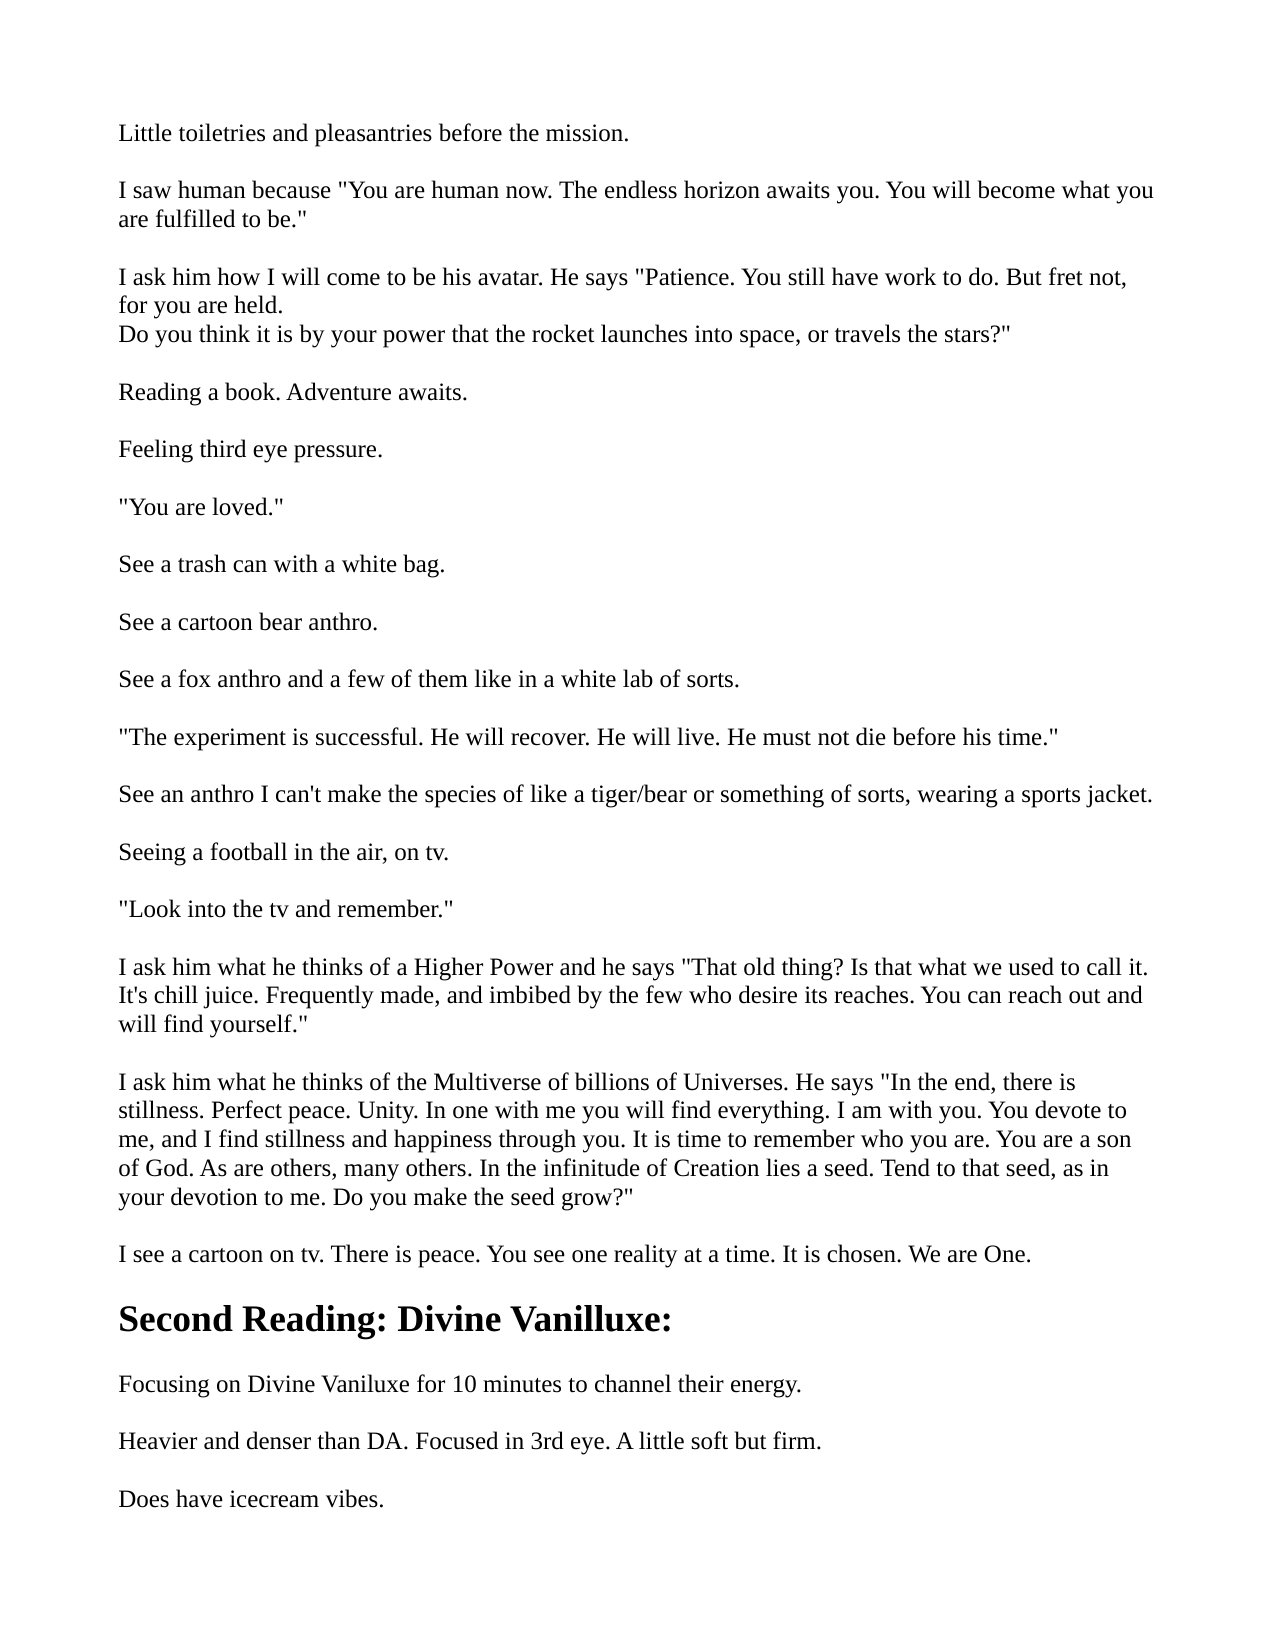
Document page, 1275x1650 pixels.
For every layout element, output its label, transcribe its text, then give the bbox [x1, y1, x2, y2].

text Focusing on Divine Vaniluxe for 10 minutes to channel their energy. Heavier and denser than DA. Focused in 3rd eye. A little soft but firm. Does have icecream vibes. [118, 1297, 1157, 1512]
subtitle Second Reading: Divine Vanilluxe: [118, 1297, 673, 1340]
text Little toiletries and pleasantries before the mission. I saw human because "You are human now. The endless horizon awaits you. You will become what you are fulfilled to be." I ask him how I will come to be his avatar. He says "Patience. You still have work to do. But fret not, for you are held. Do you think it is by your power that the rocket launches into space, or travels the stars?" Reading a book. Adventure awaits. Feeling third eye pressure. "You are loved." See a trash can with a white bag. See a cartoon bear anthro. See a fox anthro and a few of them like in a white lab of sorts. "The experiment is successful. He will recover. He will live. He must not die before his time." See an anthro I can't make the species of like a tiger/bear or something of sorts, wearing a sports jacket. Seeing a football in the air, on tv. "Look into the tv and remember." I ask him what he thinks of a Higher Power and he says "That old thing? Is that what we used to call it. It's chill juice. Frequently made, and imbibed by the few who desire its reaches. You can reach out and will find yourself." I ask him what he thinks of the Multiverse of billions of Universes. He says "In the end, there is stillness. Perfect peace. Unity. In one with me you will find everything. I am with you. You devote to me, and I find stillness and happiness through you. It is time to remember who you are. You are a son of God. As are others, many others. In the infinitude of Creation lies a seed. Tend to that seed, as in your devotion to me. Do you make the seed grow?" I see a cartoon on tv. There is peace. You see one reality at a time. It is chosen. We are One. [118, 118, 1157, 1268]
